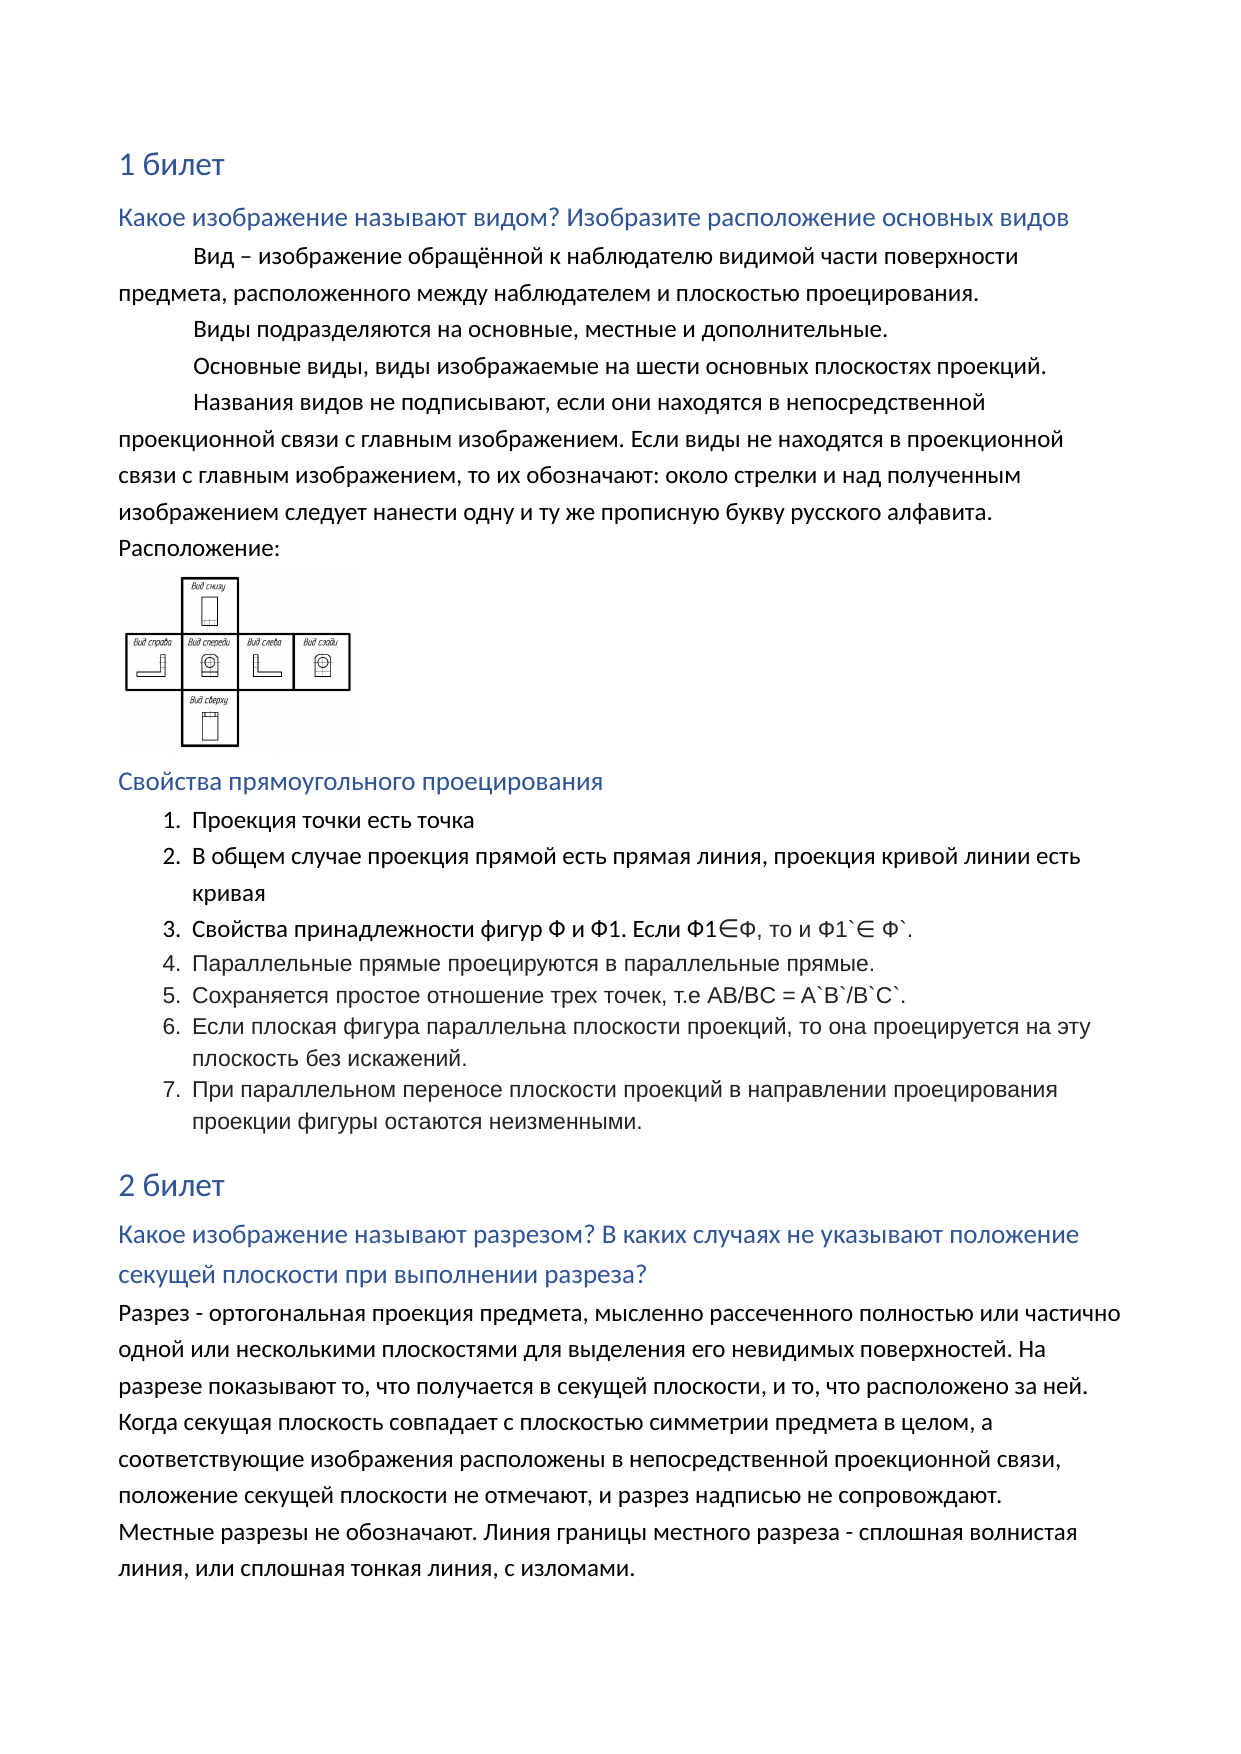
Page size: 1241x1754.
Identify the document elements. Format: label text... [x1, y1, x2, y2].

text Названия видов не подписывают, если они находятся в непосредственной проекционной связи с главным изображением. Если виды не находятся в проекционной связи с главным изображением, то их обозначают: около стрелки и над полученным изображением следует нанести одну и ту же прописную букву русского алфавита. [118, 386, 1122, 527]
text Разрез - ортогональная проекция предмета, мысленно рассеченного полностью или частично одной или несколькими плоскостями для выделения его невидимых поверхностей. На разрезе показывают то, что получается в секущей плоскости, и то, что расположено за ней. [118, 1297, 1122, 1400]
subtitle 2 билет [118, 1164, 1122, 1205]
list При параллельном переносе плоскости проекций в направлении проецирования проекции фигуры остаются неизменными. [162, 1076, 1122, 1134]
list Свойства принадлежности фигур Ф и Ф1. Если Ф1∈Ф, то и Ф1`∈ Ф`. [162, 913, 1122, 944]
list Проекция точки есть точка [162, 804, 1122, 834]
list Если плоская фигура параллельна плоскости проекций, то она проецируется на эту плоскость без искажений. [162, 1013, 1122, 1071]
picture [118, 569, 357, 755]
text Расположение: [118, 533, 1122, 563]
text Когда секущая плоскость совпадает с плоскостью симметрии предмета в целом, а соответствующие изображения расположены в непосредственной проекционной связи, положение секущей плоскости не отмечают, и разрез надписью не сопровождают. [118, 1406, 1122, 1510]
subtitle Какое изображение называют разрезом? В каких случаях не указывают положение секущей плоскости при выполнении разреза? [118, 1217, 1122, 1290]
subtitle 1 билет [118, 143, 1122, 184]
text Виды подразделяются на основные, местные и дополнительные. [118, 313, 1122, 344]
list В общем случае проекция прямой есть прямая линия, проекция кривой линии есть кривая [162, 840, 1122, 907]
text Местные разрезы не обозначают. Линия границы местного разреза - сплошная волнистая линия, или сплошная тонкая линия, с изломами. [118, 1516, 1122, 1583]
text Вид – изображение обращённой к наблюдателю видимой части поверхности предмета, расположенного между наблюдателем и плоскостью проецирования. [118, 240, 1122, 307]
list Сохраняется простое отношение трех точек, т.е AB/BC = A`B`/B`C`. [162, 982, 1122, 1008]
list Параллельные прямые проецируются в параллельные прямые. [162, 950, 1122, 976]
text Основные виды, виды изображаемые на шести основных плоскостях проекций. [118, 350, 1122, 380]
subtitle Какое изображение называют видом? Изобразите расположение основных видов [118, 201, 1122, 233]
subtitle Свойства прямоугольного проецирования [118, 764, 1122, 797]
